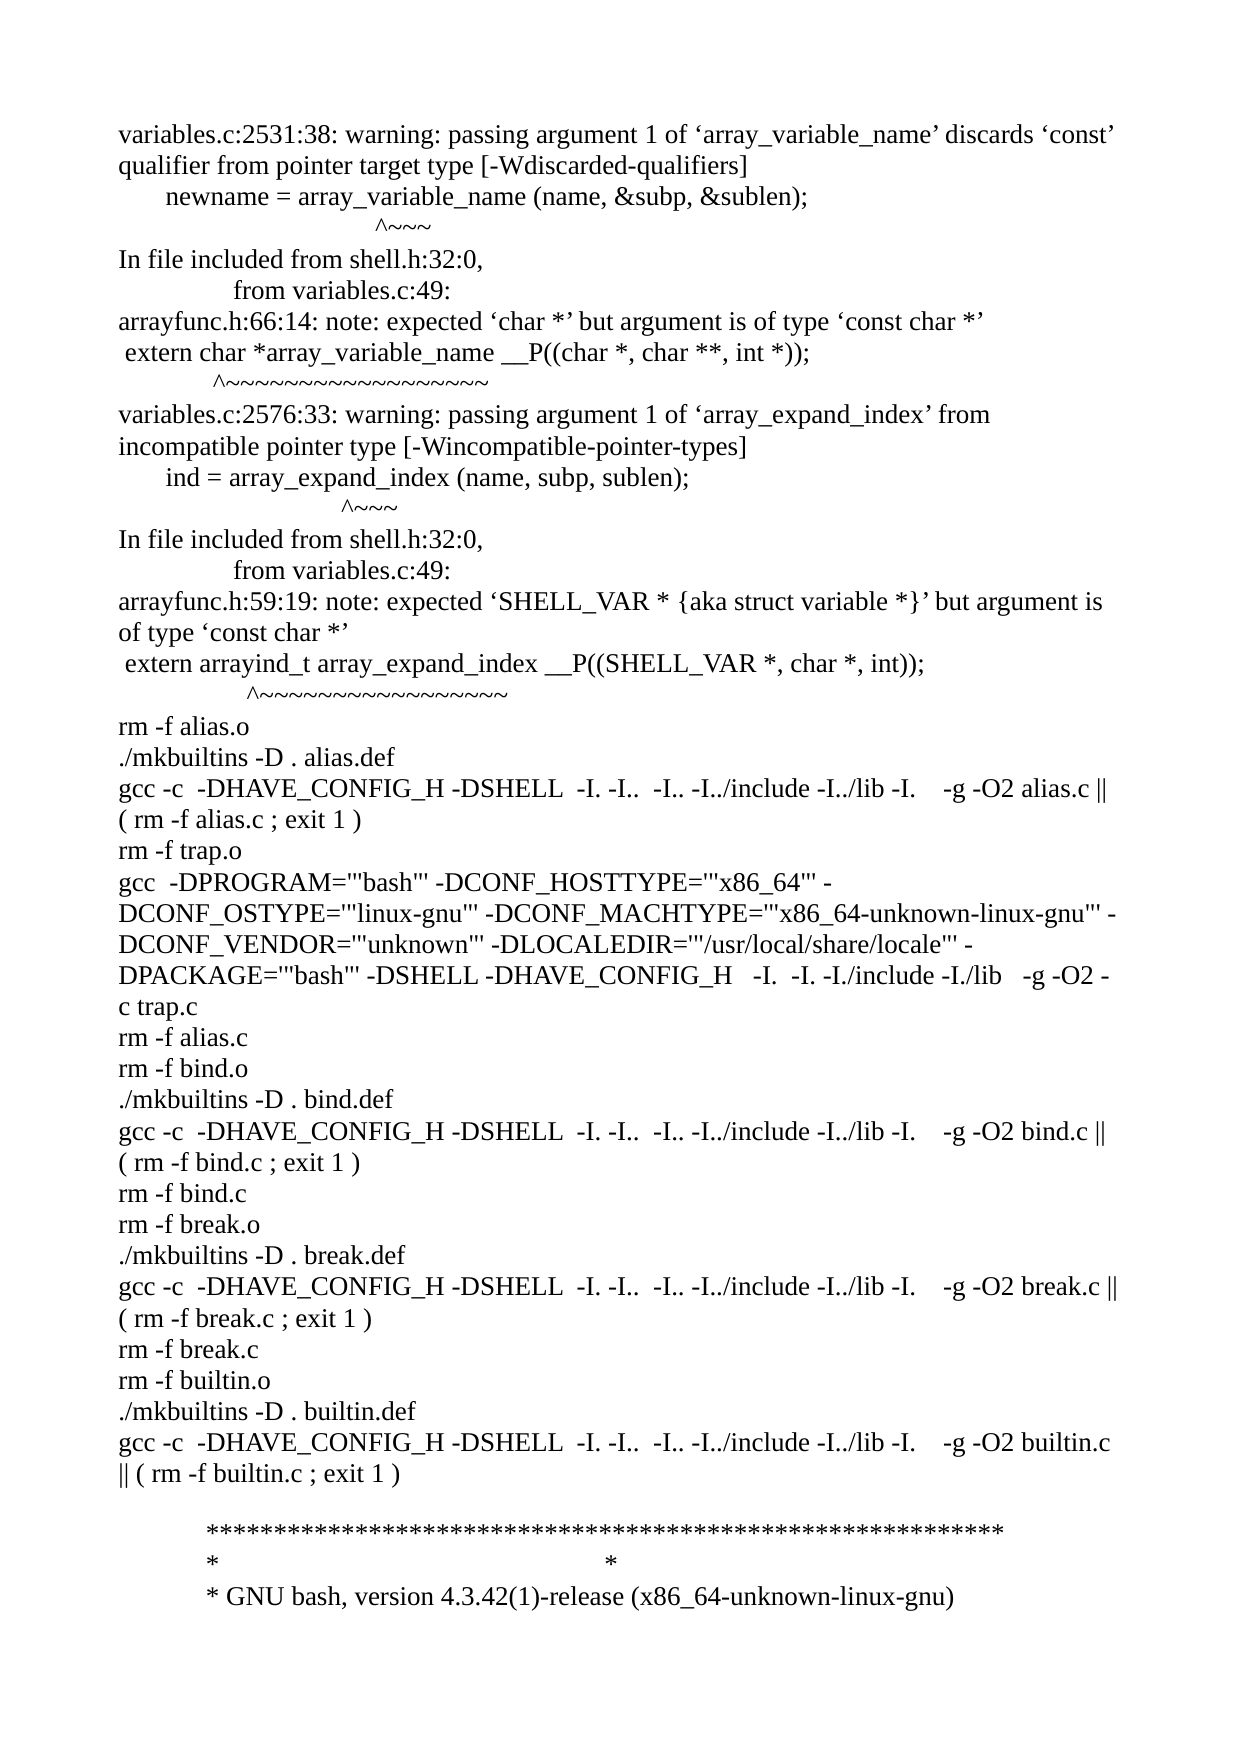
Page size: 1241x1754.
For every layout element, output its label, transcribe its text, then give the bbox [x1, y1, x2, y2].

text gcc -c -DHAVE_CONFIG_H -DSHELL -I. -I.. -I.. -I../include -I../lib -I. -g -O2 builtin.c || ( rm -f builtin.c ; exit 1 ) [118, 1426, 1122, 1488]
text ./mkbuiltins -D . alias.def [118, 741, 1122, 772]
text ./mkbuiltins -D . break.def [118, 1239, 1122, 1271]
text ./mkbuiltins -D . bind.def [118, 1084, 1122, 1115]
text variables.c:2576:33: warning: passing argument 1 of ‘array_expand_index’ from incompatible pointer type [-Wincompatible-pointer-types] [118, 398, 1122, 461]
text rm -f builtin.o [118, 1364, 1122, 1395]
text extern arrayind_t array_expand_index __P((SHELL_VAR *, char *, int)); [118, 648, 1122, 679]
text *********************************************************** [118, 1517, 1122, 1548]
text In file included from shell.h:32:0, [118, 523, 1122, 554]
text ind = array_expand_index (name, subp, sublen); [118, 461, 1122, 492]
text from variables.c:49: [118, 554, 1122, 585]
text rm -f trap.o [118, 834, 1122, 866]
text extern char *array_variable_name __P((char *, char **, int *)); [118, 336, 1122, 367]
text gcc -c -DHAVE_CONFIG_H -DSHELL -I. -I.. -I.. -I../include -I../lib -I. -g -O2 break.c || ( rm -f break.c ; exit 1 ) [118, 1271, 1122, 1333]
text rm -f break.o [118, 1208, 1122, 1239]
text rm -f break.c [118, 1333, 1122, 1364]
text gcc -c -DHAVE_CONFIG_H -DSHELL -I. -I.. -I.. -I../include -I../lib -I. -g -O2 bind.c || ( rm -f bind.c ; exit 1 ) [118, 1115, 1122, 1177]
text variables.c:2531:38: warning: passing argument 1 of ‘array_variable_name’ discards ‘const’ qualifier from pointer target type [-Wdiscarded-qualifiers] [118, 118, 1122, 180]
text ^~~~~~~~~~~~~~~~~~~ [118, 367, 1122, 398]
text gcc -c -DHAVE_CONFIG_H -DSHELL -I. -I.. -I.. -I../include -I../lib -I. -g -O2 alias.c || ( rm -f alias.c ; exit 1 ) [118, 772, 1122, 834]
text ./mkbuiltins -D . builtin.def [118, 1395, 1122, 1426]
text In file included from shell.h:32:0, [118, 243, 1122, 274]
text rm -f bind.o [118, 1052, 1122, 1084]
text * * [118, 1548, 1122, 1579]
text rm -f bind.c [118, 1177, 1122, 1208]
text arrayfunc.h:66:14: note: expected ‘char *’ but argument is of type ‘const char *’ [118, 305, 1122, 336]
text ^~~~ [118, 212, 1122, 243]
text * GNU bash, version 4.3.42(1)-release (x86_64-unknown-linux-gnu) [118, 1579, 1122, 1611]
text rm -f alias.o [118, 710, 1122, 741]
text arrayfunc.h:59:19: note: expected ‘SHELL_VAR * {aka struct variable *}’ but argument is of type ‘const char *’ [118, 585, 1122, 648]
text newname = array_variable_name (name, &subp, &sublen); [118, 180, 1122, 212]
text gcc -DPROGRAM='"bash"' -DCONF_HOSTTYPE='"x86_64"' -DCONF_OSTYPE='"linux-gnu"' -DCONF_MACHTYPE='"x86_64-unknown-linux-gnu"' -DCONF_VENDOR='"unknown"' -DLOCALEDIR='"/usr/local/share/locale"' -DPACKAGE='"bash"' -DSHELL -DHAVE_CONFIG_H -I. -I. -I./include -I./lib -g -O2 -c trap.c [118, 866, 1122, 1021]
text from variables.c:49: [118, 274, 1122, 305]
text rm -f alias.c [118, 1021, 1122, 1052]
text ^~~~ [118, 492, 1122, 523]
text ^~~~~~~~~~~~~~~~~~ [118, 679, 1122, 710]
